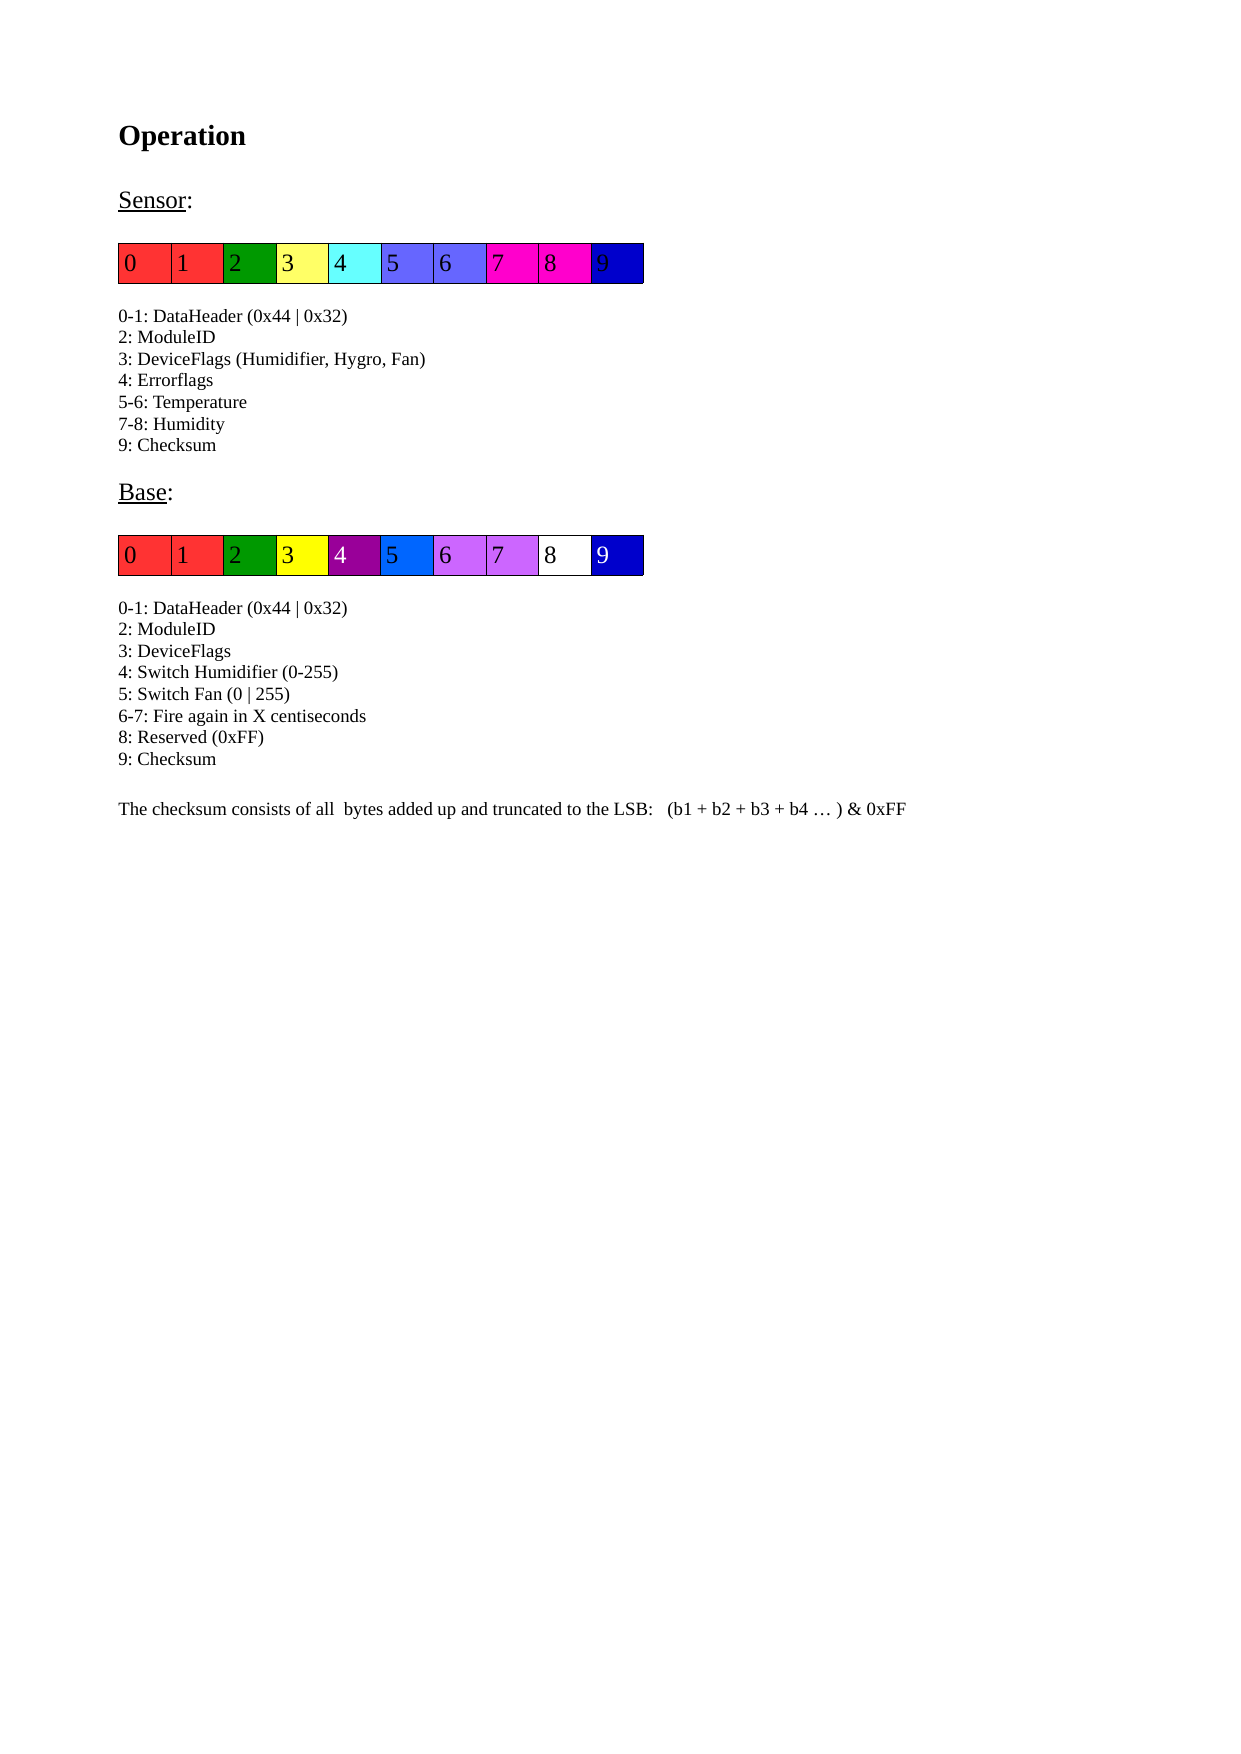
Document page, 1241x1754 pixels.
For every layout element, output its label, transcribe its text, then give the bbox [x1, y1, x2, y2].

text The checksum consists of all bytes added up and truncated to the LSB: (b1 + b2 + b3 + b4 … ) & 0xFF [118, 798, 1122, 819]
text 4: Errorflags [118, 369, 1122, 391]
table_header 4 [329, 244, 381, 283]
text Operation [118, 118, 1122, 152]
text 4: Switch Humidifier (0-255) [118, 661, 1122, 683]
table_header 1 [172, 536, 223, 575]
table_header 3 [277, 536, 328, 575]
table_header 8 [539, 536, 591, 575]
table_header 7 [487, 244, 538, 283]
text Sensor: [118, 185, 1122, 214]
text 5: Switch Fan (0 | 255) [118, 683, 1122, 704]
table_header 6 [434, 536, 486, 575]
text 2: ModuleID [118, 618, 1122, 640]
text 9: Checksum [118, 748, 1122, 769]
text Base: [118, 477, 1122, 506]
text 7-8: Humidity [118, 412, 1122, 434]
table_header 9 [592, 536, 643, 575]
table_header 0 [119, 244, 171, 283]
table_header 1 [172, 244, 223, 283]
table_header 7 [487, 536, 538, 575]
text 2: ModuleID [118, 326, 1122, 348]
text 3: DeviceFlags [118, 640, 1122, 661]
text 0-1: DataHeader (0x44 | 0x32) [118, 597, 1122, 618]
table_header 6 [434, 244, 486, 283]
text 0-1: DataHeader (0x44 | 0x32) [118, 305, 1122, 326]
table_header 0 [119, 536, 171, 575]
text 8: Reserved (0xFF) [118, 726, 1122, 748]
table_header 9 [592, 244, 643, 283]
text 5-6: Temperature [118, 391, 1122, 412]
table_header 2 [224, 244, 276, 283]
text 3: DeviceFlags (Humidifier, Hygro, Fan) [118, 348, 1122, 369]
table_header 5 [381, 536, 433, 575]
table_header 3 [277, 244, 328, 283]
text 6-7: Fire again in X centiseconds [118, 704, 1122, 726]
text 9: Checksum [118, 434, 1122, 456]
table_header 5 [382, 244, 433, 283]
table_header 4 [329, 536, 380, 575]
table_header 8 [539, 244, 591, 283]
table_header 2 [224, 536, 276, 575]
